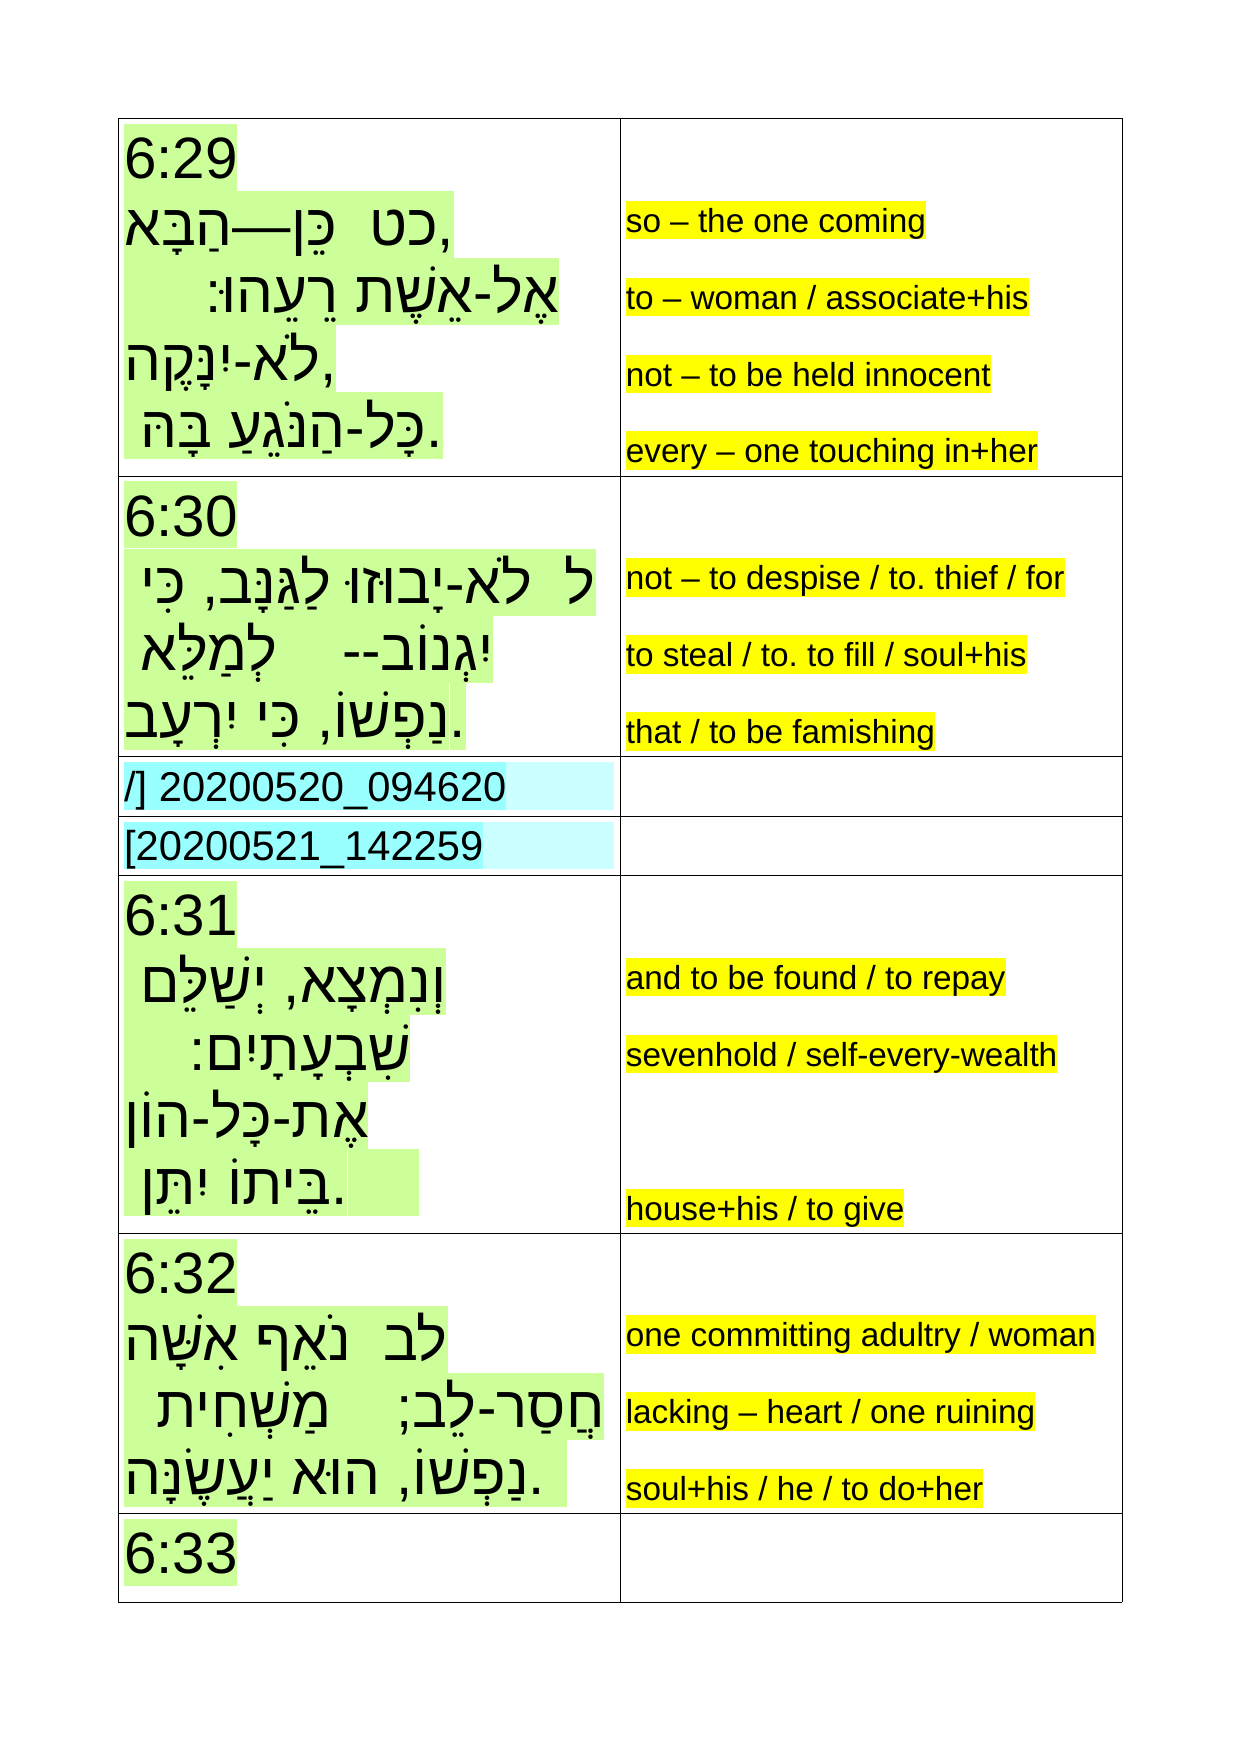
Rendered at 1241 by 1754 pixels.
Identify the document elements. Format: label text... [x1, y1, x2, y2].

table_cell 6:32 לב נֹאֵף אִשָּׁה חֲסַר-לֵב; מַשְׁחִית נַפְשׁוֹ, הוּא יַעֲשֶׂנָּה. [119, 1234, 620, 1513]
table_cell one committing adultry / woman lacking – heart / one ruining soul+his / he / to do+her [621, 1234, 1122, 1513]
table_cell 6:31 וְנִמְצָא, יְשַׁלֵּם שִׁבְעָתָיִם: אֶת-כָּל-הוֹן בֵּיתוֹ יִתֵּן. [119, 876, 620, 1233]
table_cell /] 20200520_094620 [119, 757, 620, 816]
table_cell [621, 817, 1122, 875]
table_cell and to be found / to repay sevenhold / self-every-wealth house+his / to give [621, 876, 1122, 1233]
table_cell [20200521_142259 [119, 817, 620, 875]
table_cell 6:33 לג נֶגַע-וְקָלוֹן יִמְצָא; וְחֶרְפָּתוֹ, לֹא תִמָּחֶה. [119, 1514, 620, 1602]
table_cell [621, 757, 1122, 816]
table_cell not – to despise / to. thief / for to steal / to. to fill / soul+his that / to be famishing [621, 477, 1122, 756]
table_cell so – the one coming to – woman / associate+his not – to be held innocent every – one touching in+her [621, 119, 1122, 476]
table_cell 6:30 ל לֹא-יָבוּזוּ לַגַּנָּב, כִּי יִגְנוֹב-- לְמַלֵּא נַפְשׁוֹ, כִּי יִרְעָב. [119, 477, 620, 756]
table_cell [621, 1514, 1122, 1602]
table_cell 6:29 כט כֵּן—הַבָּא, אֶל-אֵשֶׁת רֵעֵהוּ: לֹא-יִנָּקֶה, כָּל-הַנֹּגֵעַ בָּהּ. [119, 119, 620, 476]
